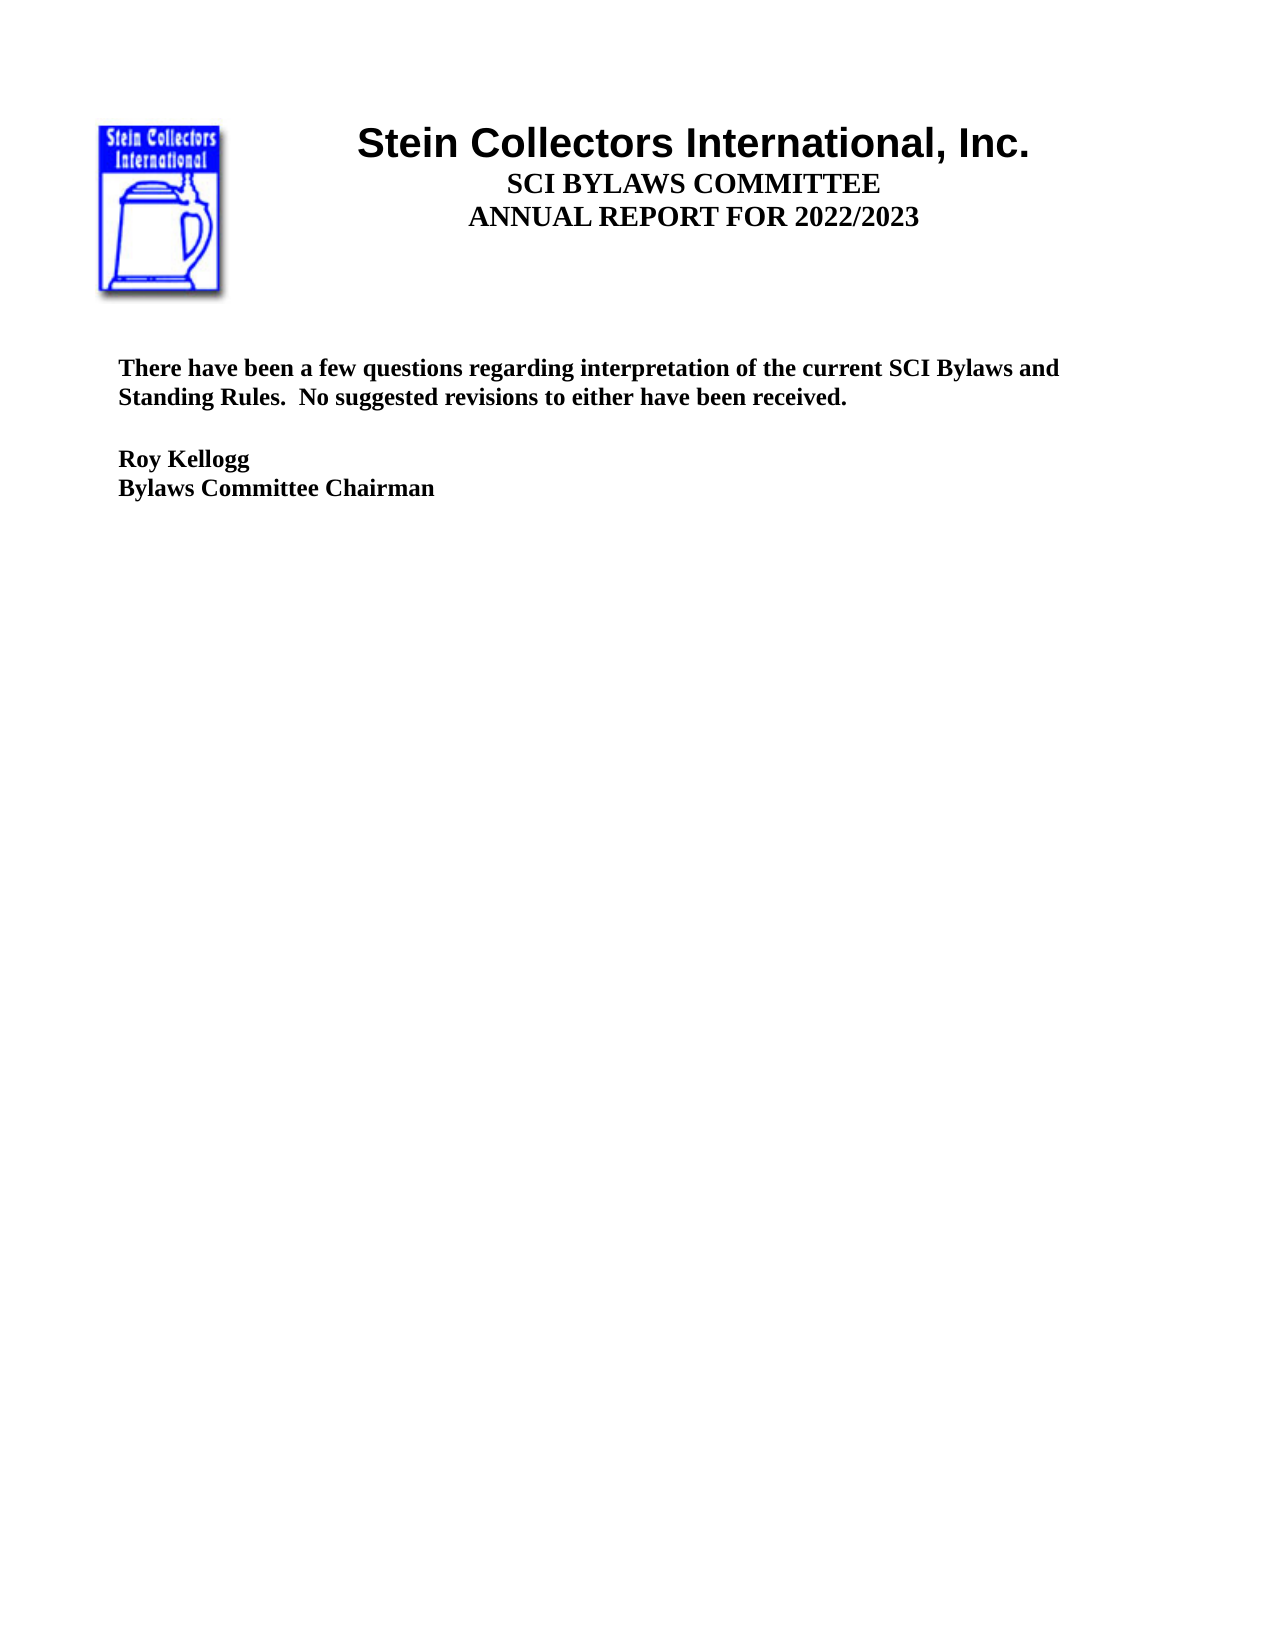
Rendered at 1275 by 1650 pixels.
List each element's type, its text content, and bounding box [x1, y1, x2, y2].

text Roy Kellogg [118, 444, 1157, 473]
text SCI BYLAWS COMMITTEE [231, 166, 1157, 199]
text Bylaws Committee Chairman [118, 473, 1157, 501]
text ANNUAL REPORT FOR 2022/2023 [231, 199, 1157, 233]
text Stein Collectors International, Inc. [231, 118, 1157, 166]
text There have been a few questions regarding interpretation of the current SCI Bylaws and Standing Rules. No suggested revisions to either have been received. [118, 353, 1157, 410]
